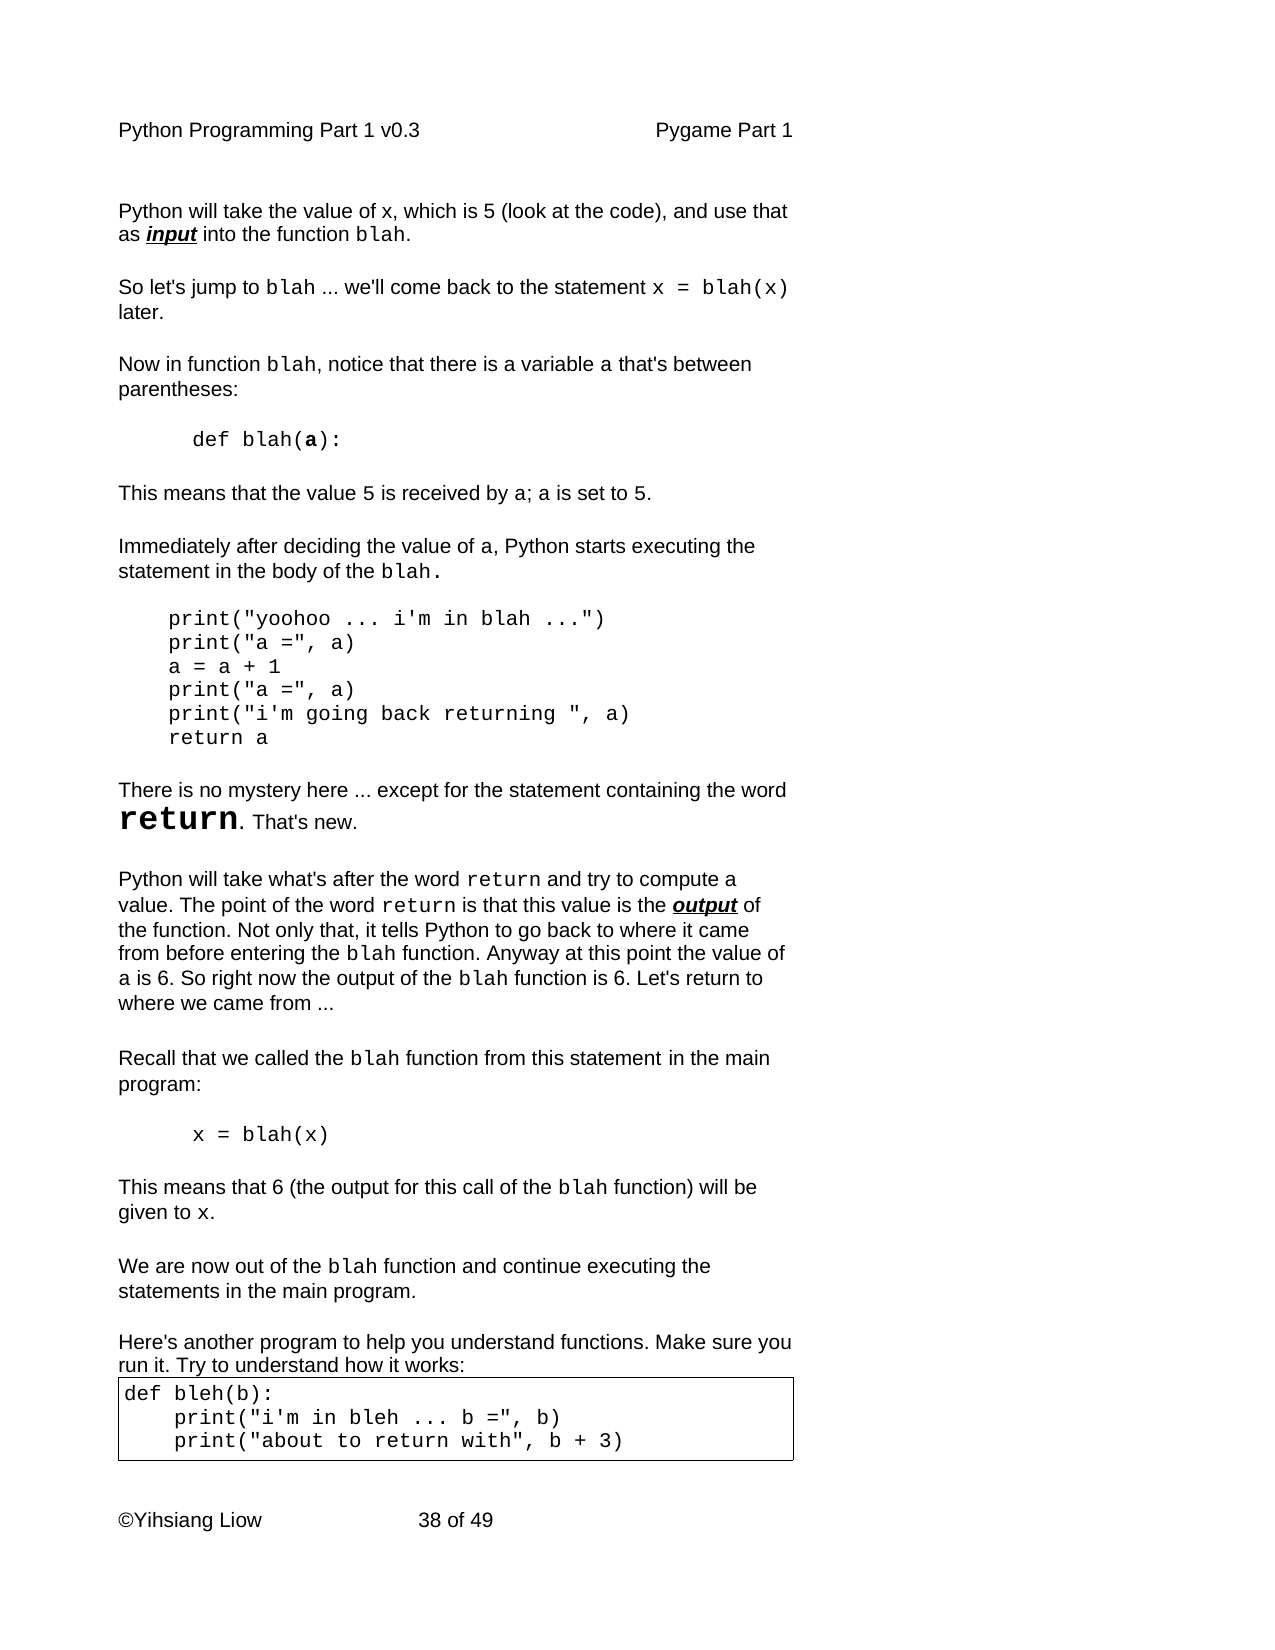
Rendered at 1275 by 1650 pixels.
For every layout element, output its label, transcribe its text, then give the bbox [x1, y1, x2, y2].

text a = a + 1 [118, 656, 793, 679]
table_header def bleh(b): print("i'm in bleh ... b =", b) print("about to return with", b + 3) [119, 1378, 793, 1460]
text So let's jump to blah ... we'll come back to the statement x = blah(x) later. [118, 276, 793, 324]
text This means that the value 5 is received by a; a is set to 5. [118, 481, 793, 506]
text Here's another program to help you understand functions. Make sure you run it. Try to understand how it works: [118, 1331, 793, 1377]
text We are now out of the blah function and continue executing the statements in the main program. [118, 1254, 793, 1302]
text Recall that we called the blah function from this statement in the main program: [118, 1043, 793, 1095]
text There is no mystery here ... except for the statement containing the word return. That's new. [118, 779, 793, 840]
text Python will take the value of x, which is 5 (look at the code), and use that as input into the function blah. [118, 199, 793, 247]
text print("yoohoo ... i'm in blah ...") [118, 608, 793, 632]
text Immediately after deciding the value of a, Python starts executing the statement in the body of the blah. [118, 534, 793, 585]
text Python will take what's after the word return and try to compute a value. The point of the word return is that this value is the output of the function. Not only that, it tells Python to go back to where it came from before entering the blah function. Anyway at this point the value of a is 6. So right now the output of the blah function is 6. Let's return to where we came from ... [118, 868, 793, 1015]
text print("a =", a) [118, 632, 793, 656]
text Now in function blah, notice that there is a variable a that's between parentheses: [118, 352, 793, 401]
text This means that 6 (the output for this call of the blah function) will be given to x. [118, 1176, 793, 1226]
text print("a =", a) [118, 679, 793, 703]
text print("i'm going back returning ", a) [118, 703, 793, 727]
text return a [118, 727, 793, 750]
text x = blah(x) [118, 1124, 793, 1147]
text def blah(a): [118, 429, 793, 453]
